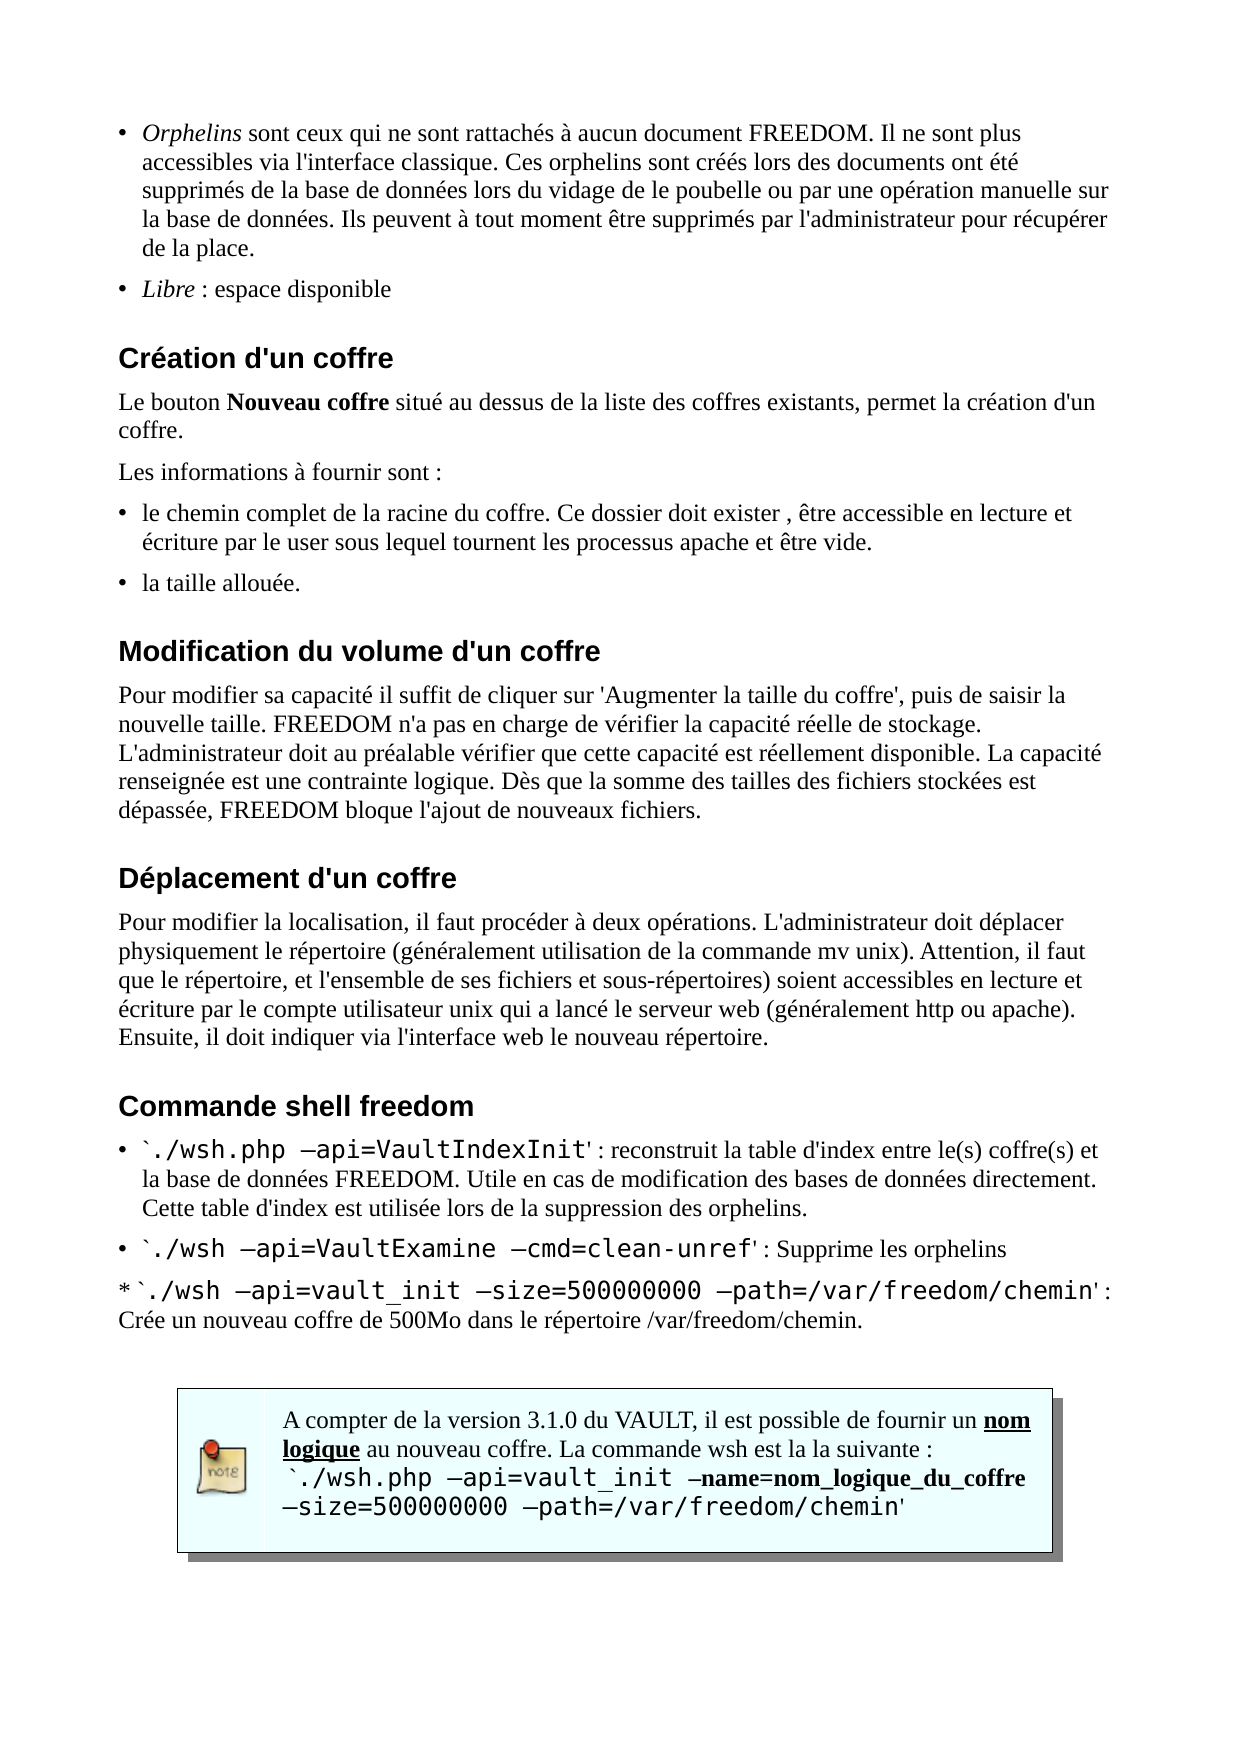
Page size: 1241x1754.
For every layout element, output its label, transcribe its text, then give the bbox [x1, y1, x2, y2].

text Les informations à fournir sont : [118, 457, 1122, 485]
text Le bouton Nouveau coffre situé au dessus de la liste des coffres existants, permet la création d'un coffre. [118, 387, 1122, 444]
table_header A compter de la version 3.1.0 du VAULT, il est possible de fournir un nom logique au nouveau coffre. La commande wsh est la la suivante : `./wsh.php –api=vault_init –name=nom_logique_du_coffre –size=500000000 –path=/var/freedom/chemin' [265, 1389, 1052, 1552]
list la taille allouée. [118, 568, 1122, 597]
list `./wsh –api=VaultExamine –cmd=clean-unref' : Supprime les orphelins [118, 1234, 1122, 1263]
subtitle Modification du volume d'un coffre [118, 634, 1122, 668]
list `./wsh.php –api=VaultIndexInit' : reconstruit la table d'index entre le(s) coffre(s) et la base de données FREEDOM. Utile en cas de modification des bases de données directement. Cette table d'index est utilisée lors de la suppression des orphelins. [118, 1135, 1122, 1222]
list Orphelins sont ceux qui ne sont rattachés à aucun document FREEDOM. Il ne sont plus accessibles via l'interface classique. Ces orphelins sont créés lors des documents ont été supprimés de la base de données lors du vidage de le poubelle ou par une opération manuelle sur la base de données. Ils peuvent à tout moment être supprimés par l'administrateur pour récupérer de la place. [118, 118, 1122, 262]
list le chemin complet de la racine du coffre. Ce dossier doit exister , être accessible en lecture et écriture par le user sous lequel tournent les processus apache et être vide. [118, 498, 1122, 555]
subtitle Déplacement d'un coffre [118, 861, 1122, 895]
text Pour modifier sa capacité il suffit de cliquer sur 'Augmenter la taille du coffre', puis de saisir la nouvelle taille. FREEDOM n'a pas en charge de vérifier la capacité réelle de stockage. L'administrateur doit au préalable vérifier que cette capacité est réellement disponible. La capacité renseignée est une contrainte logique. Dès que la somme des tailles des fichiers stockées est dépassée, FREEDOM bloque l'ajout de nouveaux fichiers. [118, 680, 1122, 824]
text Pour modifier la localisation, il faut procéder à deux opérations. L'administrateur doit déplacer physiquement le répertoire (généralement utilisation de la commande mv unix). Attention, il faut que le répertoire, et l'ensemble de ses fichiers et sous-répertoires) soient accessibles en lecture et écriture par le compte utilisateur unix qui a lancé le serveur web (généralement http ou apache). Ensuite, il doit indiquer via l'interface web le nouveau répertoire. [118, 907, 1122, 1051]
table_header [178, 1389, 264, 1552]
subtitle Commande shell freedom [118, 1089, 1122, 1122]
picture [183, 1432, 259, 1508]
text * `./wsh –api=vault_init –size=500000000 –path=/var/freedom/chemin' : Crée un nouveau coffre de 500Mo dans le répertoire /var/freedom/chemin. [118, 1276, 1122, 1334]
subtitle Création d'un coffre [118, 341, 1122, 374]
list Libre : espace disponible [118, 274, 1122, 303]
